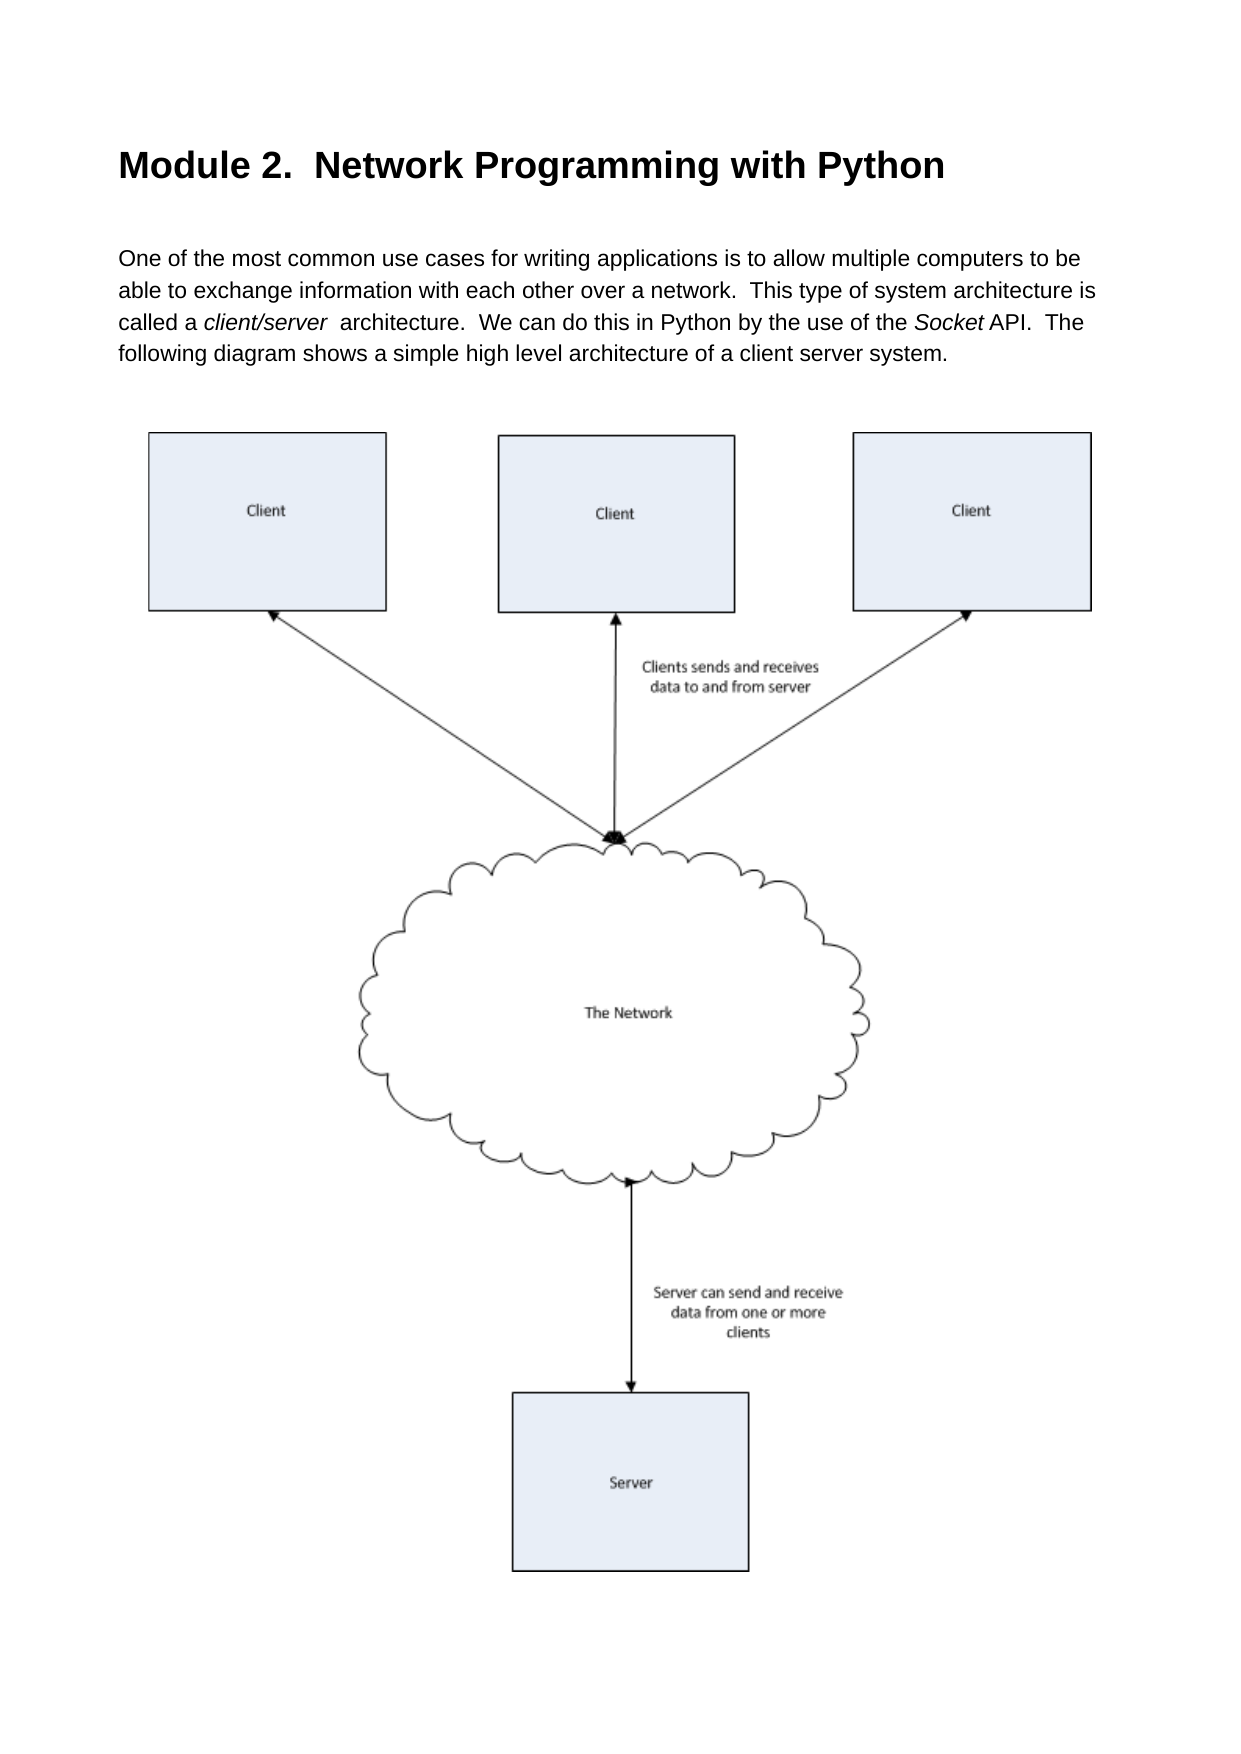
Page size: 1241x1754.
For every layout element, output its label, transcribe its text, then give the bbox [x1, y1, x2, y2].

subtitle Module 2. Network Programming with Python [118, 143, 1122, 187]
text One of the most common use cases for writing applications is to allow multiple computers to be able to exchange information with each other over a network. This type of system architecture is called a client/server architecture. We can do this in Python by the use of the Socket API. The following diagram shows a simple high level architecture of a client server system. [118, 245, 1122, 366]
picture [148, 432, 1092, 1572]
